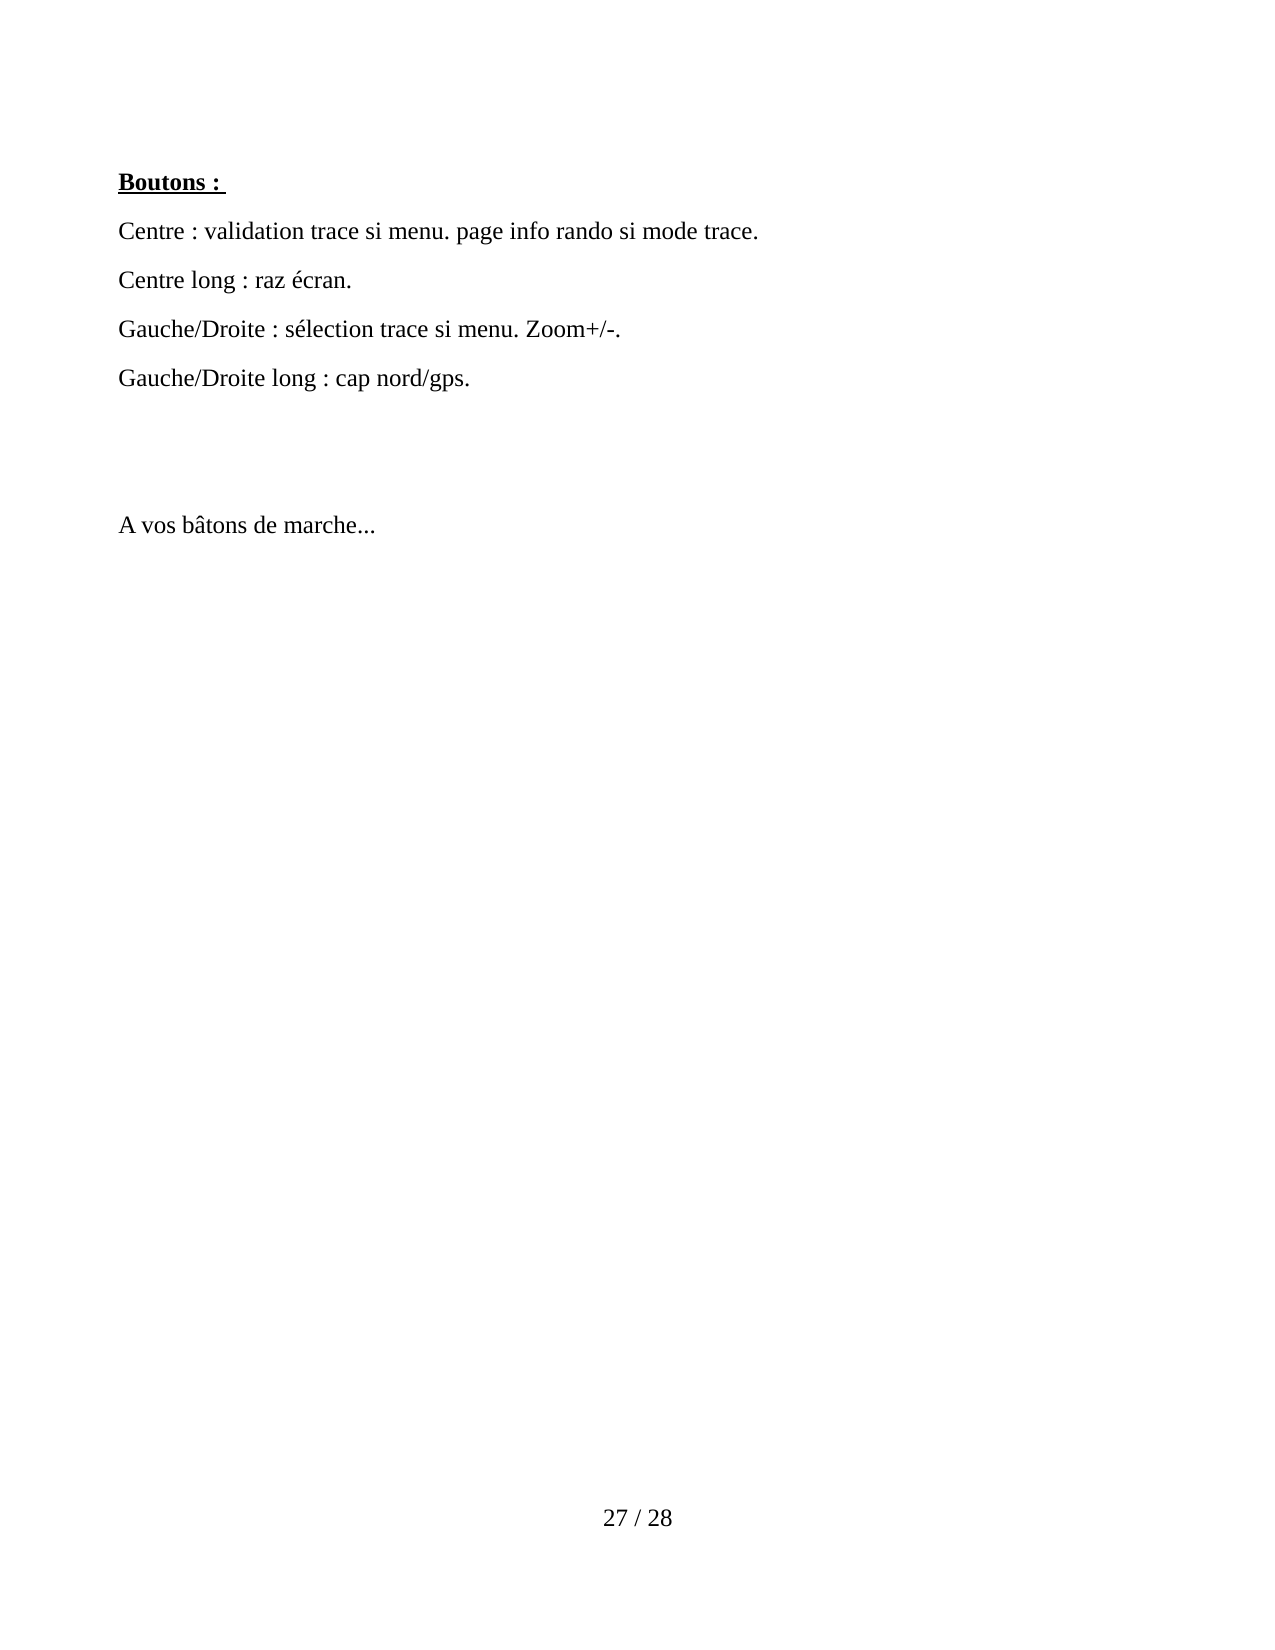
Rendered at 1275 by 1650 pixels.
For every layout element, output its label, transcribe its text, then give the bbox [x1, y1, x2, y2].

text Boutons : [118, 167, 1157, 196]
text Gauche/Droite long : cap nord/gps. [118, 363, 1157, 392]
text Gauche/Droite : sélection trace si menu. Zoom+/-. [118, 314, 1157, 343]
text A vos bâtons de marche... [118, 511, 1157, 539]
text Centre long : raz écran. [118, 265, 1157, 294]
text Centre : validation trace si menu. page info rando si mode trace. [118, 216, 1157, 245]
